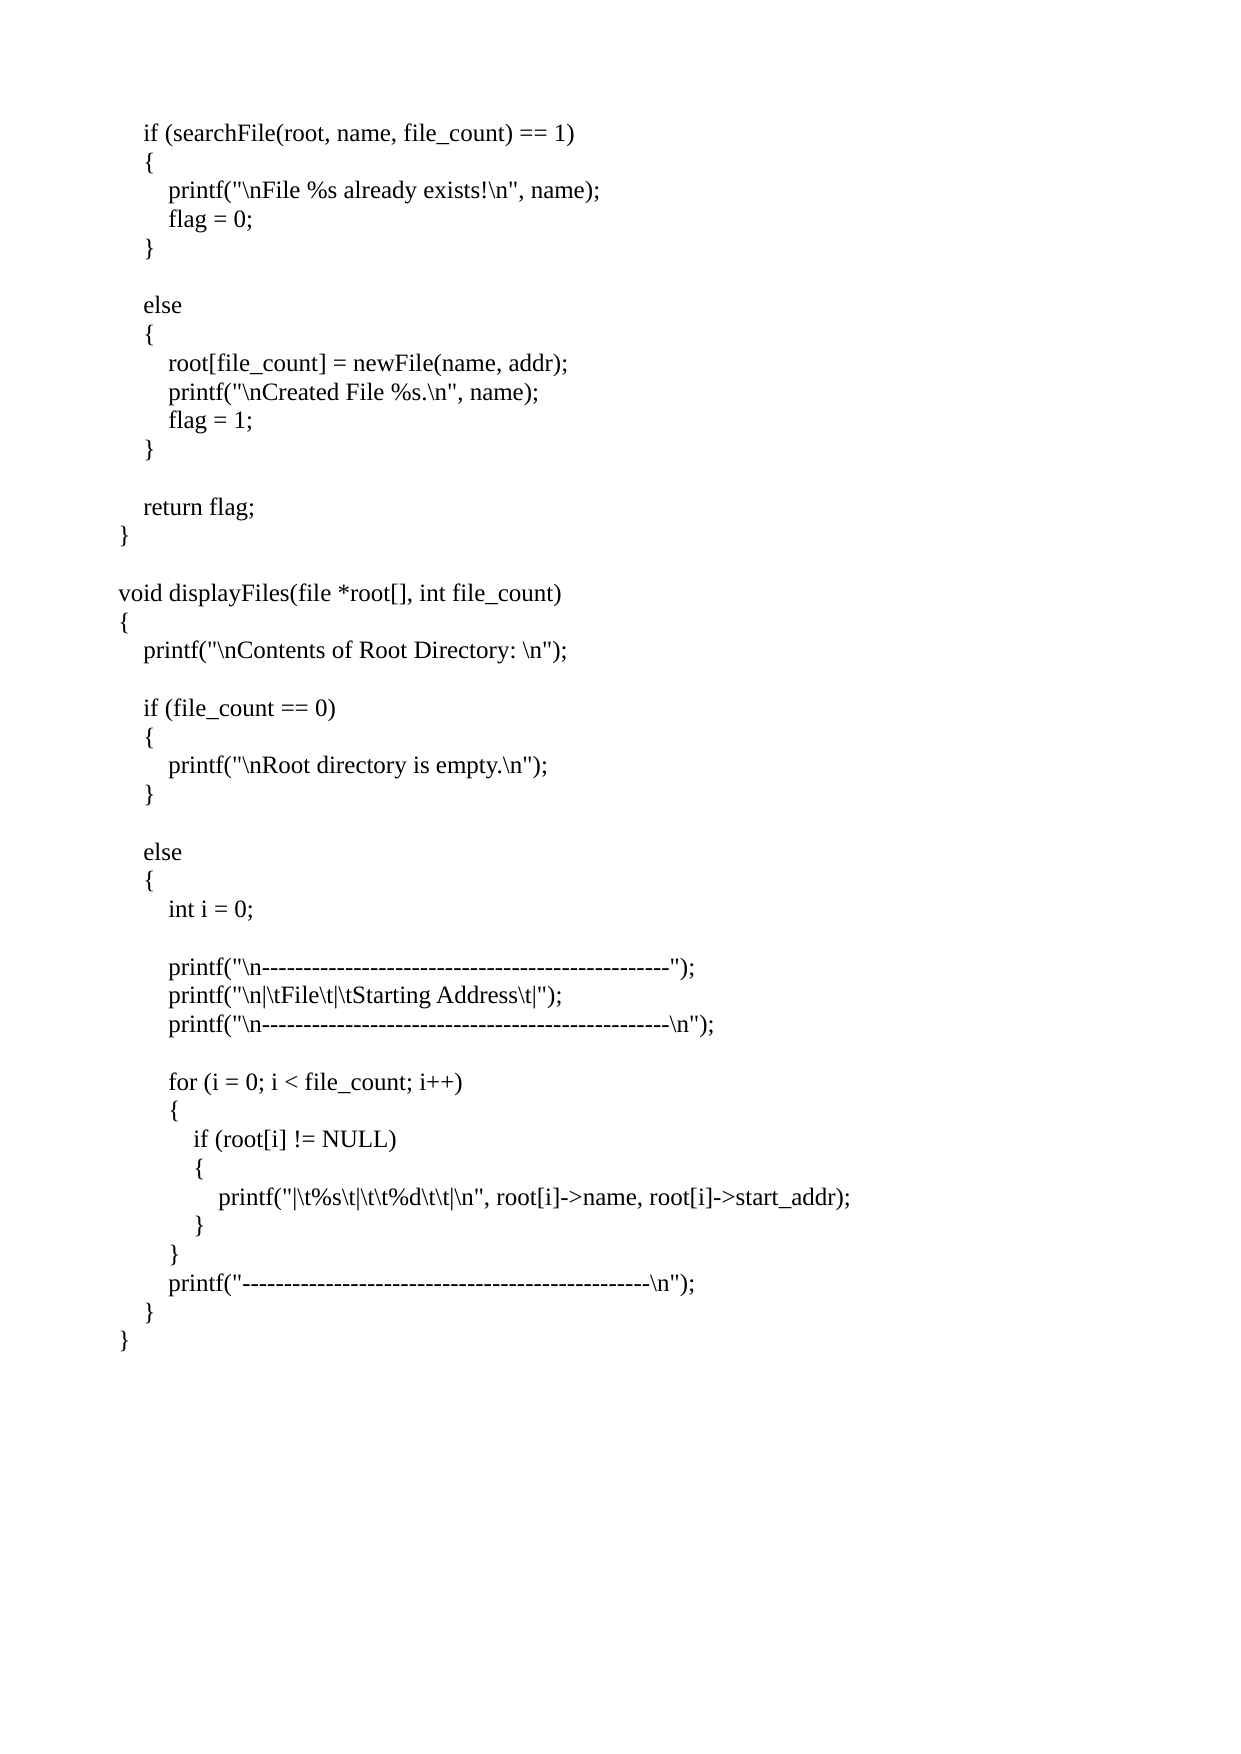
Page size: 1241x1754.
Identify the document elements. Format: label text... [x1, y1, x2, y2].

text if (searchFile(root, name, file_count) == 1) [118, 118, 1122, 147]
text return flag; [118, 492, 1122, 521]
text for (i = 0; i < file_count; i++) [118, 1067, 1122, 1096]
text printf("\nRoot directory is empty.\n"); [118, 751, 1122, 779]
text } [118, 1297, 1122, 1326]
text printf("\nCreated File %s.\n", name); [118, 377, 1122, 406]
text printf("|\t%s\t|\t\t%d\t\t|\n", root[i]->name, root[i]->start_addr); [118, 1182, 1122, 1211]
text { [118, 722, 1122, 751]
text else [118, 291, 1122, 319]
text root[file_count] = newFile(name, addr); [118, 348, 1122, 377]
text flag = 0; [118, 204, 1122, 233]
text void displayFiles(file *root[], int file_count) [118, 578, 1122, 607]
text else [118, 837, 1122, 866]
text printf("\n-------------------------------------------------\n"); [118, 1009, 1122, 1038]
text } [118, 779, 1122, 808]
text printf("-------------------------------------------------\n"); [118, 1268, 1122, 1297]
text if (root[i] != NULL) [118, 1124, 1122, 1153]
text } [118, 434, 1122, 463]
text } [118, 1211, 1122, 1239]
text } [118, 1326, 1122, 1354]
text { [118, 1153, 1122, 1182]
text flag = 1; [118, 406, 1122, 434]
text int i = 0; [118, 894, 1122, 923]
text printf("\n|\tFile\t|\tStarting Address\t|"); [118, 981, 1122, 1009]
text { [118, 1096, 1122, 1124]
text { [118, 319, 1122, 348]
text if (file_count == 0) [118, 693, 1122, 722]
text { [118, 866, 1122, 894]
text printf("\nFile %s already exists!\n", name); [118, 176, 1122, 204]
text printf("\nContents of Root Directory: \n"); [118, 636, 1122, 664]
text { [118, 147, 1122, 176]
text } [118, 1239, 1122, 1268]
text } [118, 521, 1122, 549]
text } [118, 233, 1122, 262]
text printf("\n-------------------------------------------------"); [118, 952, 1122, 981]
text { [118, 607, 1122, 636]
